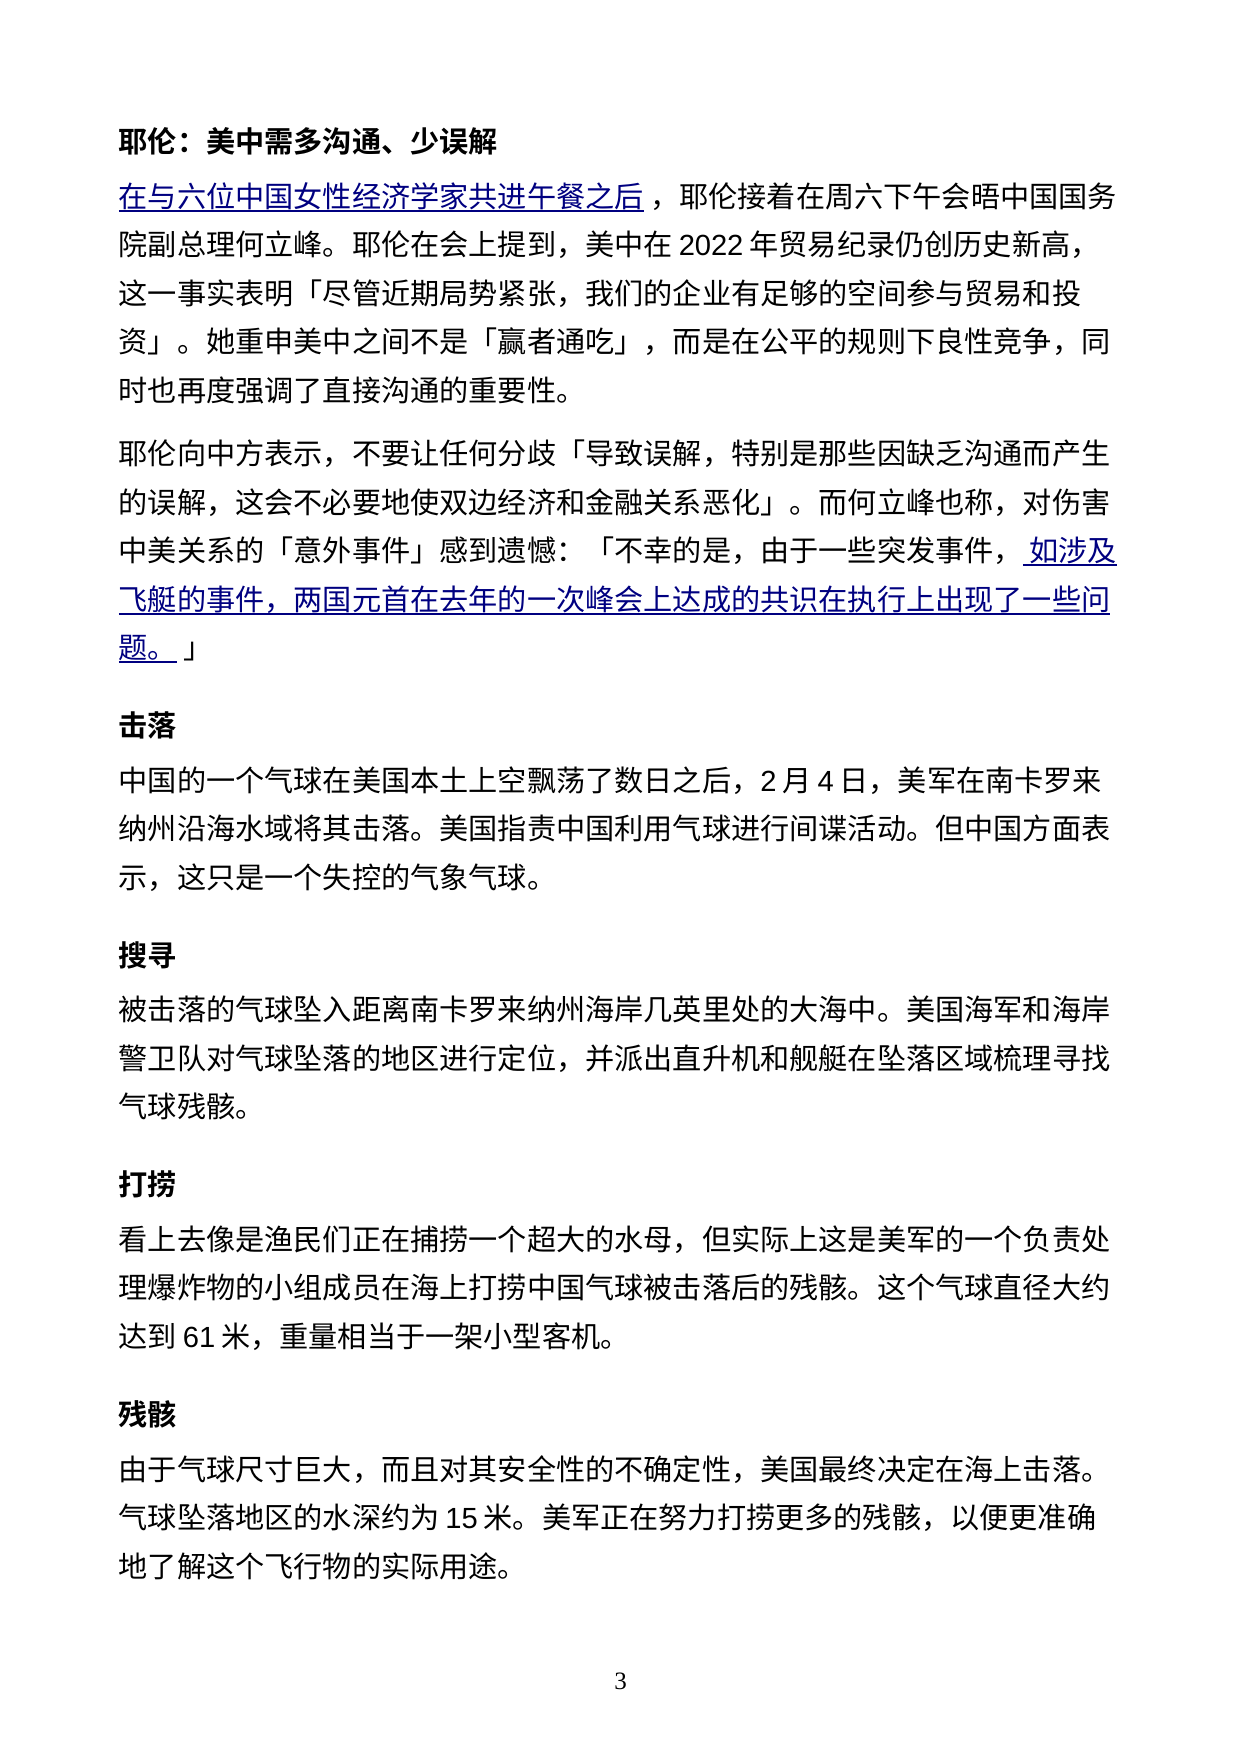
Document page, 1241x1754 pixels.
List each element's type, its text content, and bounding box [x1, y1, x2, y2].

subtitle 残骸 [118, 1391, 1122, 1433]
subtitle 打捞 [118, 1162, 1122, 1204]
text 中国的一个气球在美国本土上空飘荡了数日之后，2月4日，美军在南卡罗来纳州沿海水域将其击落。美国指责中国利用气球进行间谍活动。但中国方面表示，这只是一个失控的气象气球。 [118, 757, 1122, 897]
subtitle 击落 [118, 702, 1122, 745]
text 耶伦向中方表示，不要让任何分歧「导致误解，特别是那些因缺乏沟通而产生的误解，这会不必要地使双边经济和金融关系恶化」。而何立峰也称，对伤害中美关系的「意外事件」感到遗憾：「不幸的是，由于一些突发事件， 如涉及飞艇的事件，两国元首在去年的一次峰会上达成的共识在执行上出现了一些问题。 」 [118, 431, 1122, 667]
text 在与六位中国女性经济学家共进午餐之后 ，耶伦接着在周六下午会晤中国国务院副总理何立峰。耶伦在会上提到，美中在2022年贸易纪录仍创历史新高，这一事实表明「尽管近期局势紧张，我们的企业有足够的空间参与贸易和投资」。她重申美中之间不是「赢者通吃」，而是在公平的规则下良性竞争，同时也再度强调了直接沟通的重要性。 [118, 173, 1122, 410]
subtitle 耶伦：美中需多沟通、少误解 [118, 118, 1122, 161]
subtitle 搜寻 [118, 932, 1122, 974]
text 被击落的气球坠入距离南卡罗来纳州海岸几英里处的大海中。美国海军和海岸警卫队对气球坠落的地区进行定位，并派出直升机和舰艇在坠落区域梳理寻找气球残骸。 [118, 987, 1122, 1126]
text 看上去像是渔民们正在捕捞一个超大的水母，但实际上这是美军的一个负责处理爆炸物的小组成员在海上打捞中国气球被击落后的残骸。这个气球直径大约达到61米，重量相当于一架小型客机。 [118, 1216, 1122, 1356]
text 由于气球尺寸巨大，而且对其安全性的不确定性，美国最终决定在海上击落。气球坠落地区的水深约为15米。美军正在努力打捞更多的残骸，以便更准确地了解这个飞行物的实际用途。 [118, 1446, 1122, 1585]
